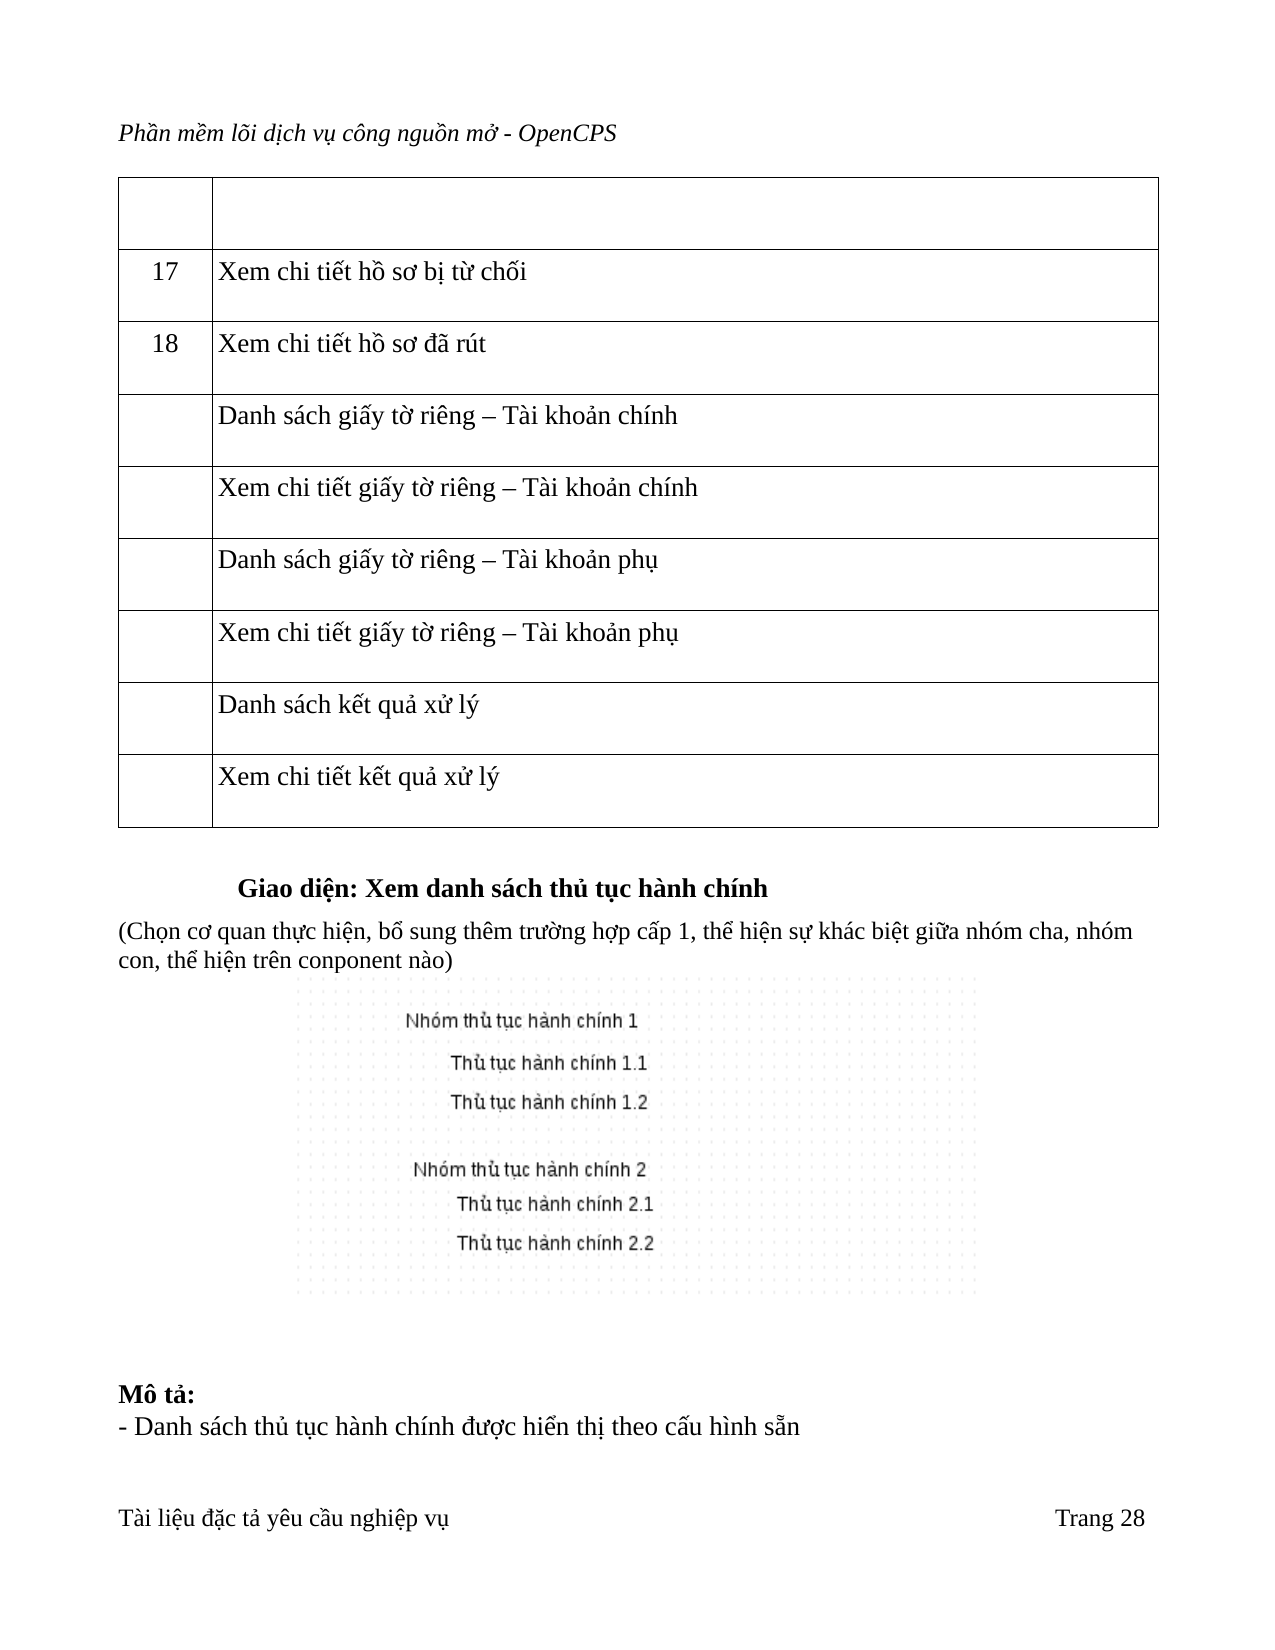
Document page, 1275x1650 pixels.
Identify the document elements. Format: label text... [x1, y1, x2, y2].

subtitle Giao diện: Xem danh sách thủ tục hành chính [118, 872, 1157, 903]
table_cell Xem chi tiết hồ sơ đã rút [213, 322, 1158, 393]
table_cell Danh sách giấy tờ riêng – Tài khoản chính [213, 395, 1158, 466]
table_cell [119, 683, 212, 754]
table_cell Xem chi tiết giấy tờ riêng – Tài khoản phụ [213, 611, 1158, 682]
text - Danh sách thủ tục hành chính được hiển thị theo cấu hình sẵn [118, 1409, 1157, 1441]
table_cell [119, 467, 212, 538]
table_cell Xem chi tiết giấy tờ riêng – Tài khoản chính [213, 467, 1158, 538]
table_cell Xem chi tiết kết quả xử lý [213, 755, 1158, 827]
table_cell 17 [119, 250, 212, 321]
table_cell [119, 755, 212, 827]
table_cell [119, 611, 212, 682]
table_cell [119, 539, 212, 610]
table_cell 18 [119, 322, 212, 393]
table_cell Danh sách kết quả xử lý [213, 683, 1158, 754]
text (Chọn cơ quan thực hiện, bổ sung thêm trường hợp cấp 1, thể hiện sự khác biệt giữa nhóm cha, nhóm con, thể hiện trên conponent nào) [118, 916, 1157, 973]
picture [293, 973, 982, 1302]
table_cell [119, 395, 212, 466]
table_cell [119, 178, 212, 249]
table_cell Xem chi tiết hồ sơ bị từ chối [213, 250, 1158, 321]
text Mô tả: [118, 1378, 1157, 1409]
table_cell [213, 178, 1158, 249]
table_cell Danh sách giấy tờ riêng – Tài khoản phụ [213, 539, 1158, 610]
